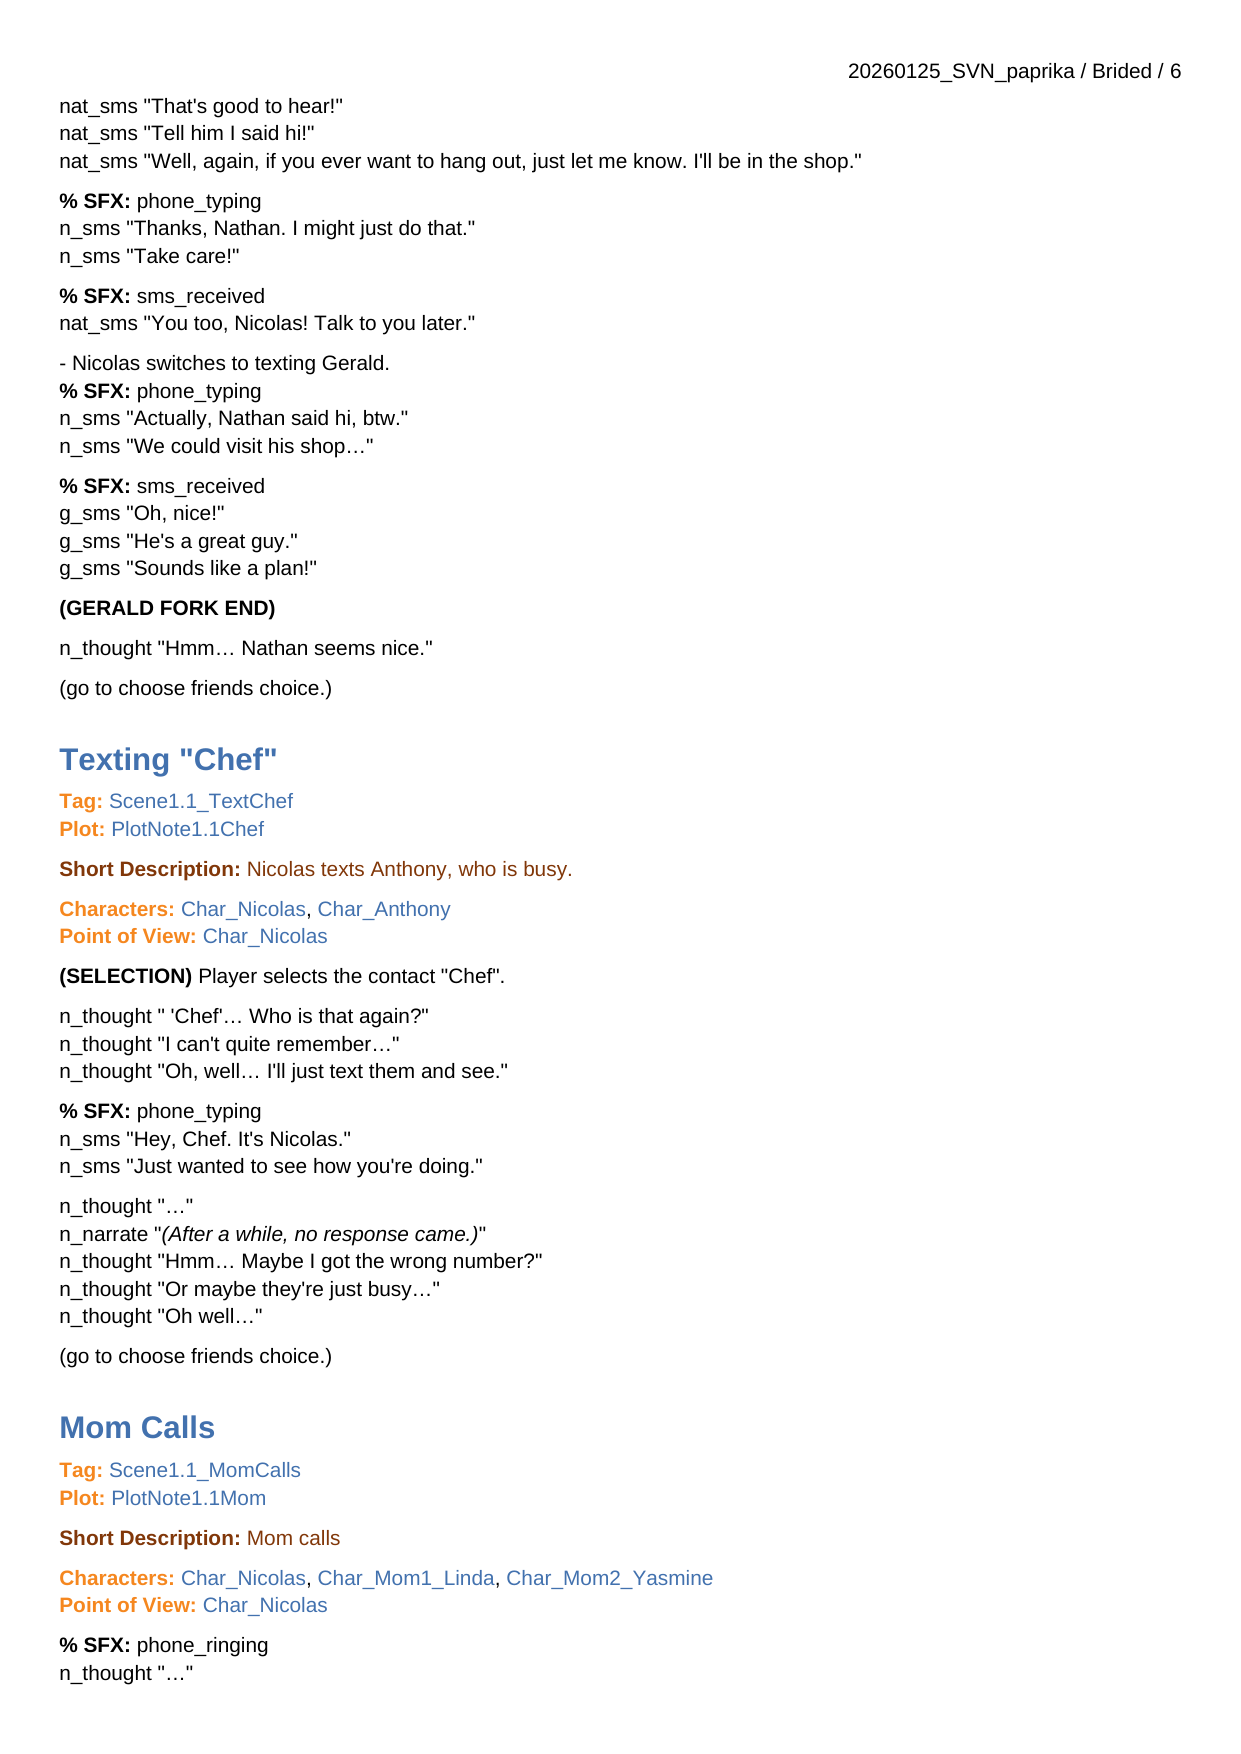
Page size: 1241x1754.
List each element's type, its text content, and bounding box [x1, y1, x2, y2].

text % SFX: phone_typing n_sms "Hey, Chef. It's Nicolas." n_sms "Just wanted to see how you're doing." [59, 1099, 1181, 1178]
text (SELECTION) Player selects the contact "Chef". [59, 964, 1181, 988]
text n_thought " 'Chef'… Who is that again?" n_thought "I can't quite remember…" n_thought "Oh, well… I'll just text them and see." [59, 1004, 1181, 1083]
text Short Description: Nicolas texts Anthony, who is busy. [59, 857, 1181, 881]
text % SFX: phone_ringing n_thought "…" [59, 1633, 1181, 1684]
text Plot: PlotNote1.1Chef [59, 817, 1181, 841]
subtitle Texting "Chef" [59, 741, 1181, 777]
text n_thought "Hmm… Nathan seems nice." [59, 636, 1181, 660]
text Short Description: Mom calls [59, 1525, 1181, 1549]
text % SFX: sms_received nat_sms "You too, Nicolas! Talk to you later." [59, 283, 1181, 335]
text Point of View: Char_Nicolas [59, 1593, 1181, 1617]
text Characters: Char_Nicolas, Char_Mom1_Linda, Char_Mom2_Yasmine [59, 1565, 1181, 1589]
text n_thought "…" n_narrate "(After a while, no response came.)" n_thought "Hmm… Maybe I got the wrong number?" n_thought "Or maybe they're just busy…" n_thought "Oh well…" [59, 1194, 1181, 1328]
text Plot: PlotNote1.1Mom [59, 1485, 1181, 1509]
text (GERALD FORK END) [59, 596, 1181, 620]
text Tag: Scene1.1_TextChef [59, 789, 1181, 813]
text (go to choose friends choice.) [59, 676, 1181, 700]
text % SFX: phone_typing n_sms "Thanks, Nathan. I might just do that." n_sms "Take care!" [59, 188, 1181, 267]
text Point of View: Char_Nicolas [59, 924, 1181, 948]
subtitle Mom Calls [59, 1409, 1181, 1445]
text Characters: Char_Nicolas, Char_Anthony [59, 897, 1181, 921]
text % SFX: sms_received g_sms "Oh, nice!" g_sms "He's a great guy." g_sms "Sounds like a plan!" [59, 473, 1181, 580]
text - Nicolas switches to texting Gerald. % SFX: phone_typing n_sms "Actually, Nathan said hi, btw." n_sms "We could visit his shop…" [59, 351, 1181, 457]
text (go to choose friends choice.) [59, 1344, 1181, 1368]
text Tag: Scene1.1_MomCalls [59, 1458, 1181, 1482]
text nat_sms "That's good to hear!" nat_sms "Tell him I said hi!" nat_sms "Well, again, if you ever want to hang out, just let me know. I'll be in the shop." [59, 93, 1181, 172]
